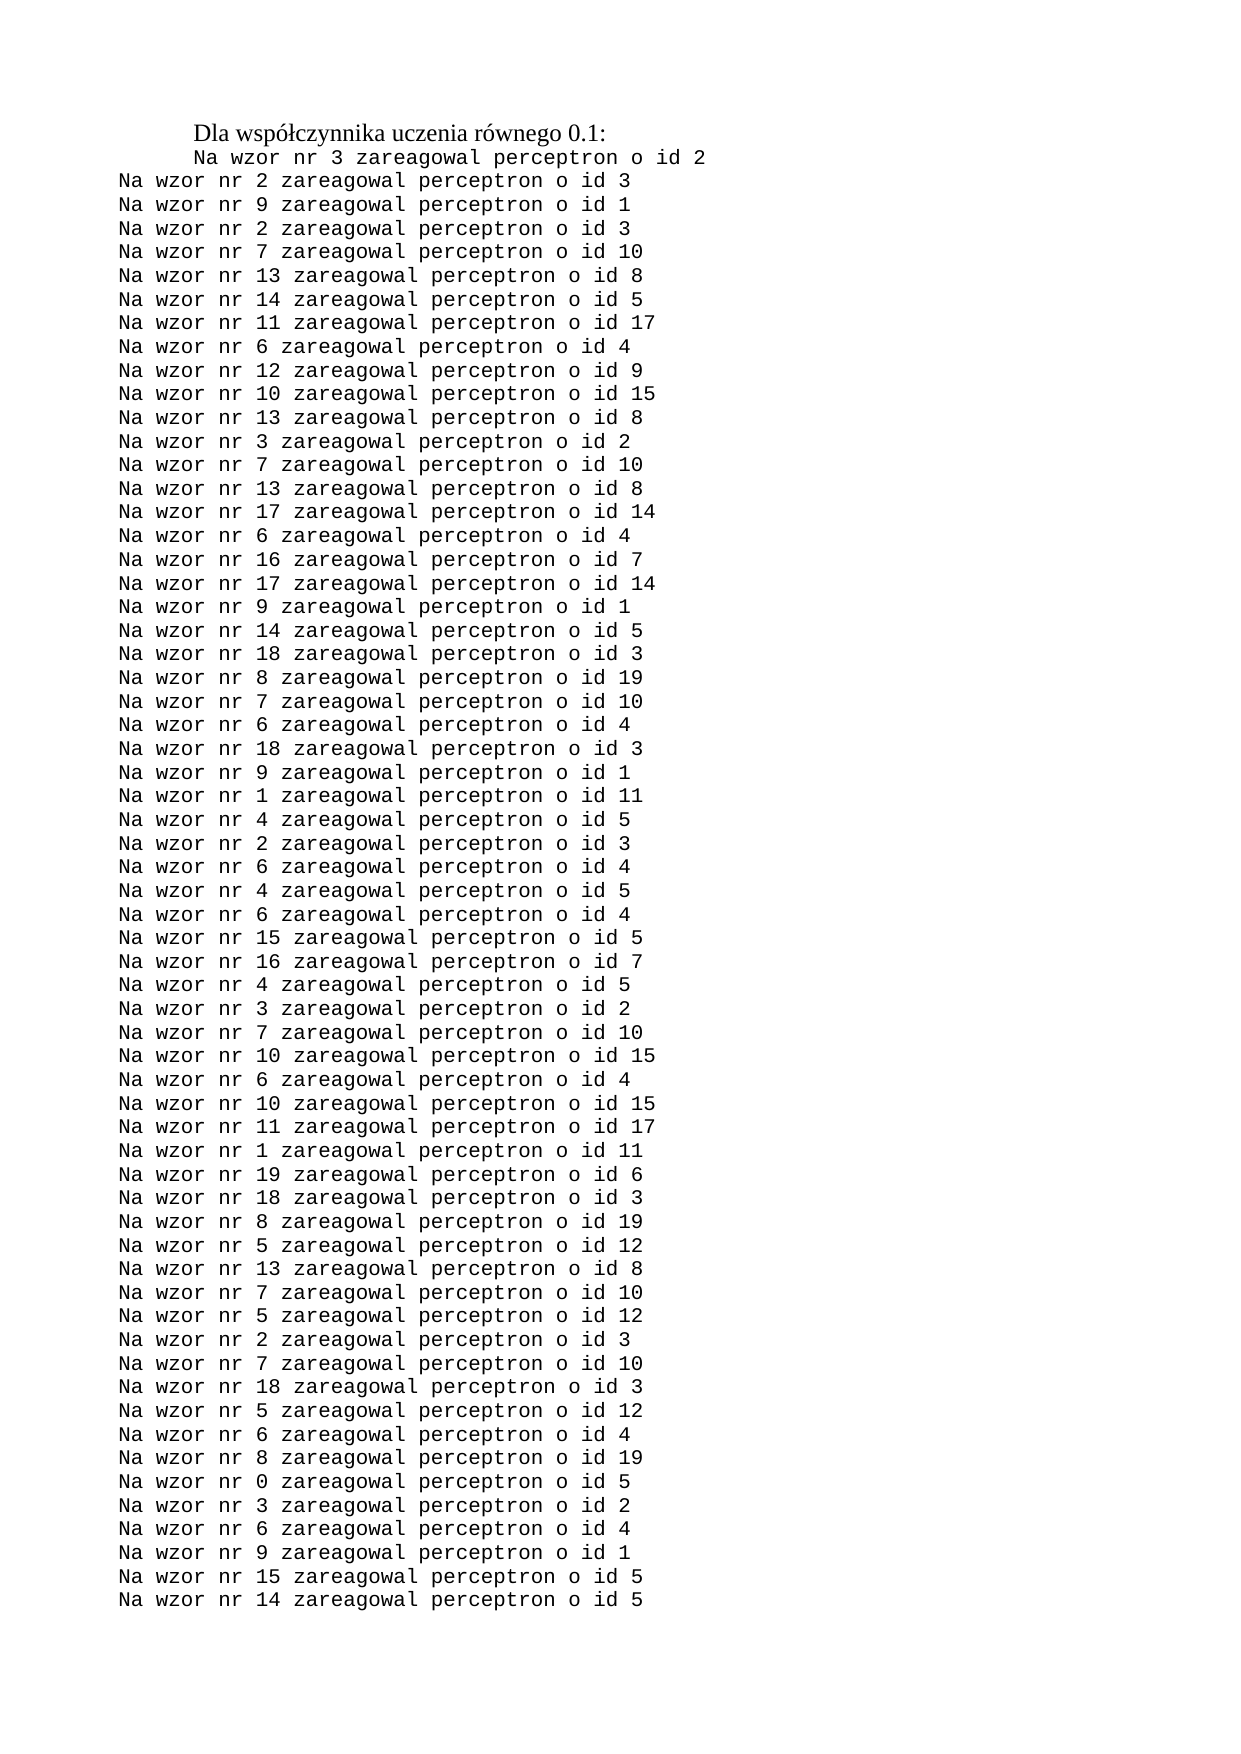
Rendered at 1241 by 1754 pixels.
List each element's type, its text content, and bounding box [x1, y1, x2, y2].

text Na wzor nr 1 zareagowal perceptron o id 11 [118, 1140, 1122, 1164]
text Na wzor nr 18 zareagowal perceptron o id 3 [118, 643, 1122, 667]
text Na wzor nr 9 zareagowal perceptron o id 1 [118, 194, 1122, 218]
text Na wzor nr 6 zareagowal perceptron o id 4 [118, 336, 1122, 360]
text Na wzor nr 5 zareagowal perceptron o id 12 [118, 1400, 1122, 1424]
text Na wzor nr 2 zareagowal perceptron o id 3 [118, 218, 1122, 241]
text Na wzor nr 3 zareagowal perceptron o id 2 [118, 1495, 1122, 1518]
text Na wzor nr 5 zareagowal perceptron o id 12 [118, 1234, 1122, 1258]
text Na wzor nr 2 zareagowal perceptron o id 3 [118, 171, 1122, 194]
text Na wzor nr 6 zareagowal perceptron o id 4 [118, 856, 1122, 880]
text Na wzor nr 16 zareagowal perceptron o id 7 [118, 951, 1122, 974]
text Na wzor nr 6 zareagowal perceptron o id 4 [118, 903, 1122, 927]
text Na wzor nr 10 zareagowal perceptron o id 15 [118, 1093, 1122, 1116]
text Na wzor nr 13 zareagowal perceptron o id 8 [118, 265, 1122, 289]
text Na wzor nr 4 zareagowal perceptron o id 5 [118, 809, 1122, 833]
text Na wzor nr 8 zareagowal perceptron o id 19 [118, 1447, 1122, 1471]
text Na wzor nr 3 zareagowal perceptron o id 2 [118, 431, 1122, 454]
text Na wzor nr 5 zareagowal perceptron o id 12 [118, 1306, 1122, 1329]
text Na wzor nr 10 zareagowal perceptron o id 15 [118, 1045, 1122, 1069]
text Na wzor nr 1 zareagowal perceptron o id 11 [118, 785, 1122, 809]
text Na wzor nr 18 zareagowal perceptron o id 3 [118, 1376, 1122, 1400]
text Na wzor nr 6 zareagowal perceptron o id 4 [118, 1518, 1122, 1542]
text Na wzor nr 17 zareagowal perceptron o id 14 [118, 572, 1122, 596]
text Na wzor nr 13 zareagowal perceptron o id 8 [118, 407, 1122, 431]
text Na wzor nr 7 zareagowal perceptron o id 10 [118, 691, 1122, 714]
text Na wzor nr 8 zareagowal perceptron o id 19 [118, 667, 1122, 691]
text Na wzor nr 2 zareagowal perceptron o id 3 [118, 833, 1122, 856]
text Na wzor nr 11 zareagowal perceptron o id 17 [118, 312, 1122, 336]
text Na wzor nr 10 zareagowal perceptron o id 15 [118, 383, 1122, 407]
text Na wzor nr 14 zareagowal perceptron o id 5 [118, 620, 1122, 643]
text Na wzor nr 6 zareagowal perceptron o id 4 [118, 714, 1122, 738]
text Na wzor nr 0 zareagowal perceptron o id 5 [118, 1471, 1122, 1495]
text Na wzor nr 18 zareagowal perceptron o id 3 [118, 1187, 1122, 1211]
text Na wzor nr 16 zareagowal perceptron o id 7 [118, 549, 1122, 572]
text Na wzor nr 3 zareagowal perceptron o id 2 [118, 998, 1122, 1022]
text Na wzor nr 7 zareagowal perceptron o id 10 [118, 241, 1122, 265]
text Na wzor nr 7 zareagowal perceptron o id 10 [118, 1353, 1122, 1376]
text Na wzor nr 9 zareagowal perceptron o id 1 [118, 762, 1122, 785]
text Na wzor nr 6 zareagowal perceptron o id 4 [118, 525, 1122, 549]
text Na wzor nr 2 zareagowal perceptron o id 3 [118, 1329, 1122, 1353]
text Na wzor nr 18 zareagowal perceptron o id 3 [118, 738, 1122, 762]
text Na wzor nr 7 zareagowal perceptron o id 10 [118, 1022, 1122, 1045]
text Na wzor nr 15 zareagowal perceptron o id 5 [118, 1566, 1122, 1589]
text Na wzor nr 9 zareagowal perceptron o id 1 [118, 1542, 1122, 1566]
text Na wzor nr 9 zareagowal perceptron o id 1 [118, 596, 1122, 620]
text Na wzor nr 15 zareagowal perceptron o id 5 [118, 927, 1122, 951]
text Na wzor nr 13 zareagowal perceptron o id 8 [118, 478, 1122, 502]
text Na wzor nr 6 zareagowal perceptron o id 4 [118, 1069, 1122, 1093]
text Na wzor nr 13 zareagowal perceptron o id 8 [118, 1258, 1122, 1282]
text Na wzor nr 14 zareagowal perceptron o id 5 [118, 1589, 1122, 1613]
text Na wzor nr 4 zareagowal perceptron o id 5 [118, 974, 1122, 998]
text Na wzor nr 8 zareagowal perceptron o id 19 [118, 1211, 1122, 1234]
text Na wzor nr 7 zareagowal perceptron o id 10 [118, 1282, 1122, 1306]
text Na wzor nr 19 zareagowal perceptron o id 6 [118, 1164, 1122, 1187]
list Dla współczynnika uczenia równego 0.1: Na wzor nr 3 zareagowal perceptron o id 2 [156, 118, 1122, 171]
text Na wzor nr 12 zareagowal perceptron o id 9 [118, 360, 1122, 383]
text Na wzor nr 4 zareagowal perceptron o id 5 [118, 880, 1122, 903]
text Na wzor nr 6 zareagowal perceptron o id 4 [118, 1424, 1122, 1447]
text Na wzor nr 11 zareagowal perceptron o id 17 [118, 1116, 1122, 1140]
text Na wzor nr 17 zareagowal perceptron o id 14 [118, 502, 1122, 525]
text Na wzor nr 7 zareagowal perceptron o id 10 [118, 454, 1122, 478]
text Na wzor nr 14 zareagowal perceptron o id 5 [118, 289, 1122, 312]
